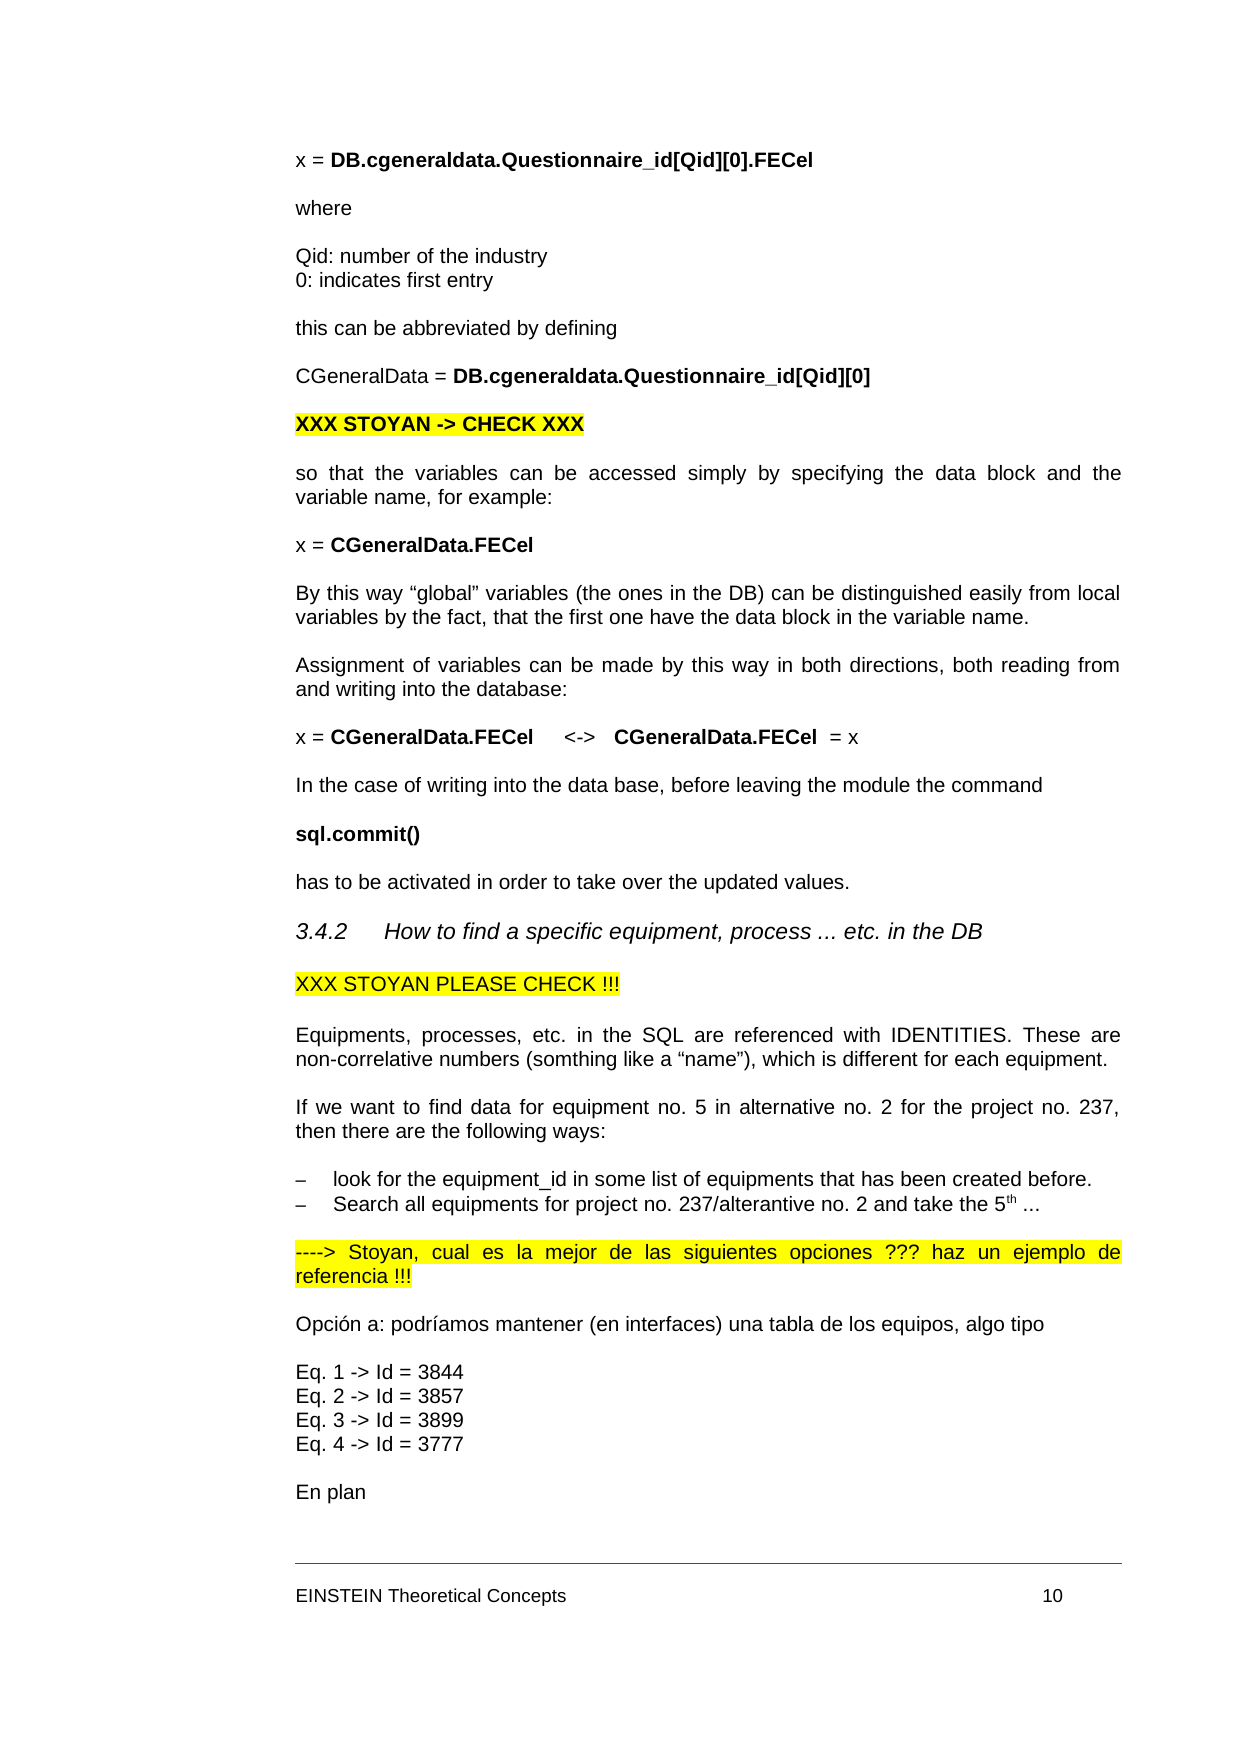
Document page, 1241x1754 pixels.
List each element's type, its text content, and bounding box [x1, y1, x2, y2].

text 0: indicates first entry [295, 268, 1122, 292]
text En plan [295, 1480, 1122, 1504]
text Eq. 1 -> Id = 3844 [295, 1360, 1122, 1384]
text Equipments, processes, etc. in the SQL are referenced with IDENTITIES. These are non-correlative numbers (somthing like a “name”), which is different for each equipment. [295, 1023, 1122, 1071]
text By this way “global” variables (the ones in the DB) can be distinguished easily from local variables by the fact, that the first one have the data block in the variable name. [295, 581, 1122, 629]
list Search all equipments for project no. 237/alterantive no. 2 and take the 5th ... [295, 1191, 1122, 1216]
text If we want to find data for equipment no. 5 in alternative no. 2 for the project no. 237, then there are the following ways: [295, 1095, 1122, 1143]
text x = DB.cgeneraldata.Questionnaire_id[Qid][0].FECel [295, 148, 1122, 172]
text Eq. 3 -> Id = 3899 [295, 1408, 1122, 1432]
text has to be activated in order to take over the updated values. [295, 869, 1122, 894]
text x = CGeneralData.FECel [295, 533, 1122, 557]
text x = CGeneralData.FECel <-> CGeneralData.FECel = x [295, 725, 1122, 749]
text CGeneralData = DB.cgeneraldata.Questionnaire_id[Qid][0] [295, 364, 1122, 388]
subtitle How to find a specific equipment, process ... etc. in the DB [295, 918, 1122, 945]
text XXX STOYAN -> CHECK XXX [295, 412, 1122, 436]
list look for the equipment_id in some list of equipments that has been created before. [295, 1167, 1122, 1191]
text Eq. 2 -> Id = 3857 [295, 1384, 1122, 1408]
text ----> Stoyan, cual es la mejor de las siguientes opciones ??? haz un ejemplo de referencia !!! [295, 1239, 1122, 1288]
text XXX STOYAN PLEASE CHECK !!! [295, 972, 1122, 996]
text where [295, 196, 1122, 220]
text Qid: number of the industry [295, 244, 1122, 268]
text Eq. 4 -> Id = 3777 [295, 1432, 1122, 1456]
text this can be abbreviated by defining [295, 316, 1122, 340]
text In the case of writing into the data base, before leaving the module the command [295, 773, 1122, 797]
text so that the variables can be accessed simply by specifying the data block and the variable name, for example: [295, 461, 1122, 509]
text Assignment of variables can be made by this way in both directions, both reading from and writing into the database: [295, 653, 1122, 701]
text Opción a: podríamos mantener (en interfaces) una tabla de los equipos, algo tipo [295, 1312, 1122, 1336]
text sql.commit() [295, 821, 1122, 846]
